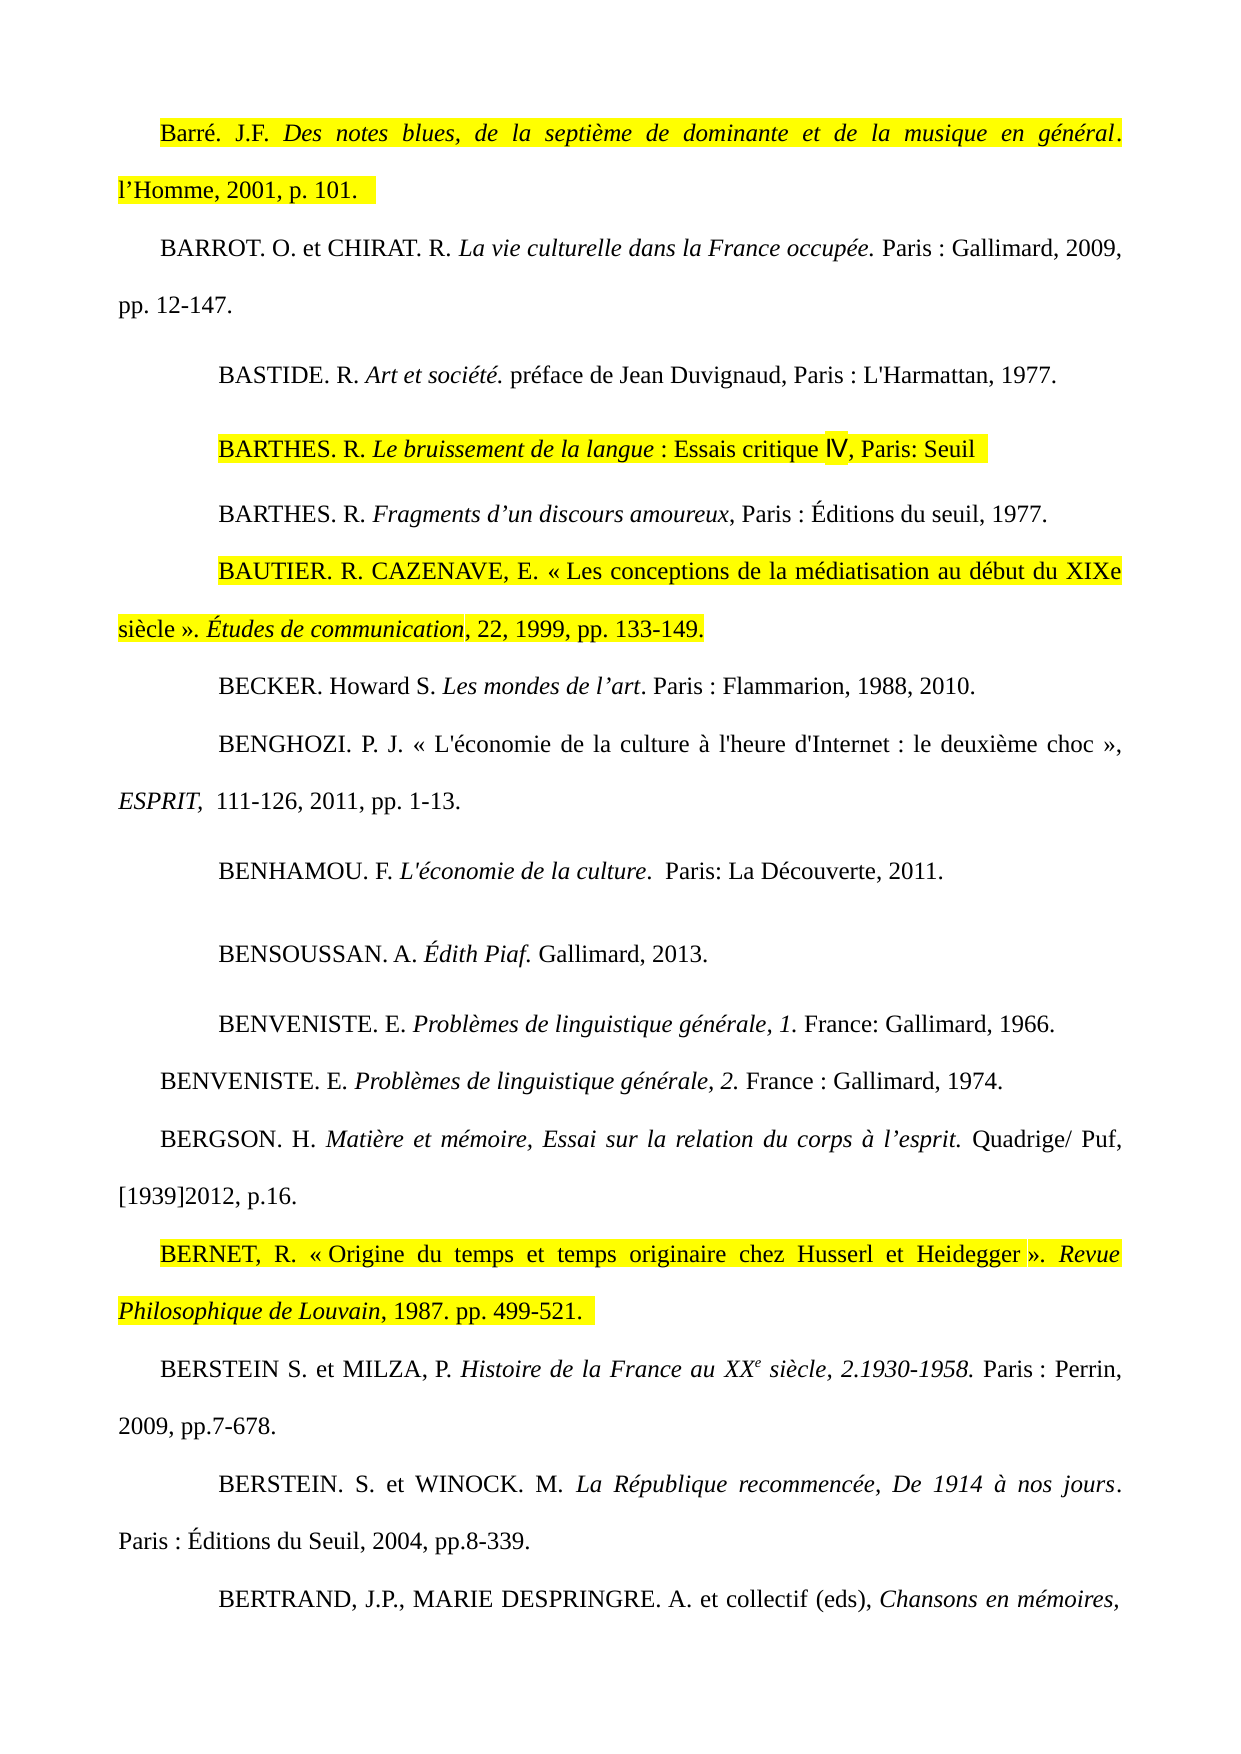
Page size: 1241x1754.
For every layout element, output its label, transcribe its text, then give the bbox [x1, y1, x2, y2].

text BERGSON. H. Matière et mémoire, Essai sur la relation du corps à l’esprit. Quadrige/ Puf, [1939]2012, p.16. [118, 1124, 1122, 1210]
text Barré. J.F. Des notes blues, de la septième de dominante et de la musique en général. l’Homme, 2001, p. 101. [118, 118, 1122, 204]
text BERSTEIN. S. et WINOCK. M. La République recommencée, De 1914 à nos jours. Paris : Éditions du Seuil, 2004, pp.8-339. [118, 1469, 1122, 1555]
text BENGHOZI. P. J. « L'économie de la culture à l'heure d'Internet : le deuxième choc », ESPRIT, 111-126, 2011, pp. 1-13. [118, 729, 1122, 815]
text BENVENISTE. E. Problèmes de linguistique générale, 1. France: Gallimard, 1966. [118, 1009, 1122, 1037]
text BASTIDE. R. Art et société. préface de Jean Duvignaud, Paris : L'Harmattan, 1977. [118, 361, 1122, 389]
text BERNET, R. « Origine du temps et temps originaire chez Husserl et Heidegger ». Revue Philosophique de Louvain, 1987. pp. 499-521. [118, 1239, 1122, 1325]
text BECKER. Howard S. Les mondes de l’art. Paris : Flammarion, 1988, 2010. [118, 671, 1122, 700]
text BERTRAND, J.P., MARIE DESPRINGRE. A. et collectif (eds), Chansons en mémoires, [118, 1584, 1122, 1612]
text BENSOUSSAN. A. Édith Piaf. Gallimard, 2013. [118, 939, 1122, 967]
text BERSTEIN S. et MILZA, P. Histoire de la France au XXe siècle, 2.1930-1958. Paris : Perrin, 2009, pp.7-678. [118, 1354, 1122, 1440]
text BARTHES. R. Fragments d’un discours amoureux, Paris : Éditions du seuil, 1977. [118, 499, 1122, 527]
text BAUTIER. R. CAZENAVE, E. « Les conceptions de la médiatisation au début du XIXe siècle ». Études de communication, 22, 1999, pp. 133-149. [118, 556, 1122, 642]
text BARROT. O. et CHIRAT. R. La vie culturelle dans la France occupée. Paris : Gallimard, 2009, pp. 12-147. [118, 233, 1122, 319]
text BENHAMOU. F. L'économie de la culture. Paris: La Découverte, 2011. [118, 856, 1122, 885]
text BENVENISTE. E. Problèmes de linguistique générale, 2. France : Gallimard, 1974. [118, 1066, 1122, 1095]
text BARTHES. R. Le bruissement de la langue : Essais critique Ⅳ, Paris: Seuil [118, 431, 1122, 465]
